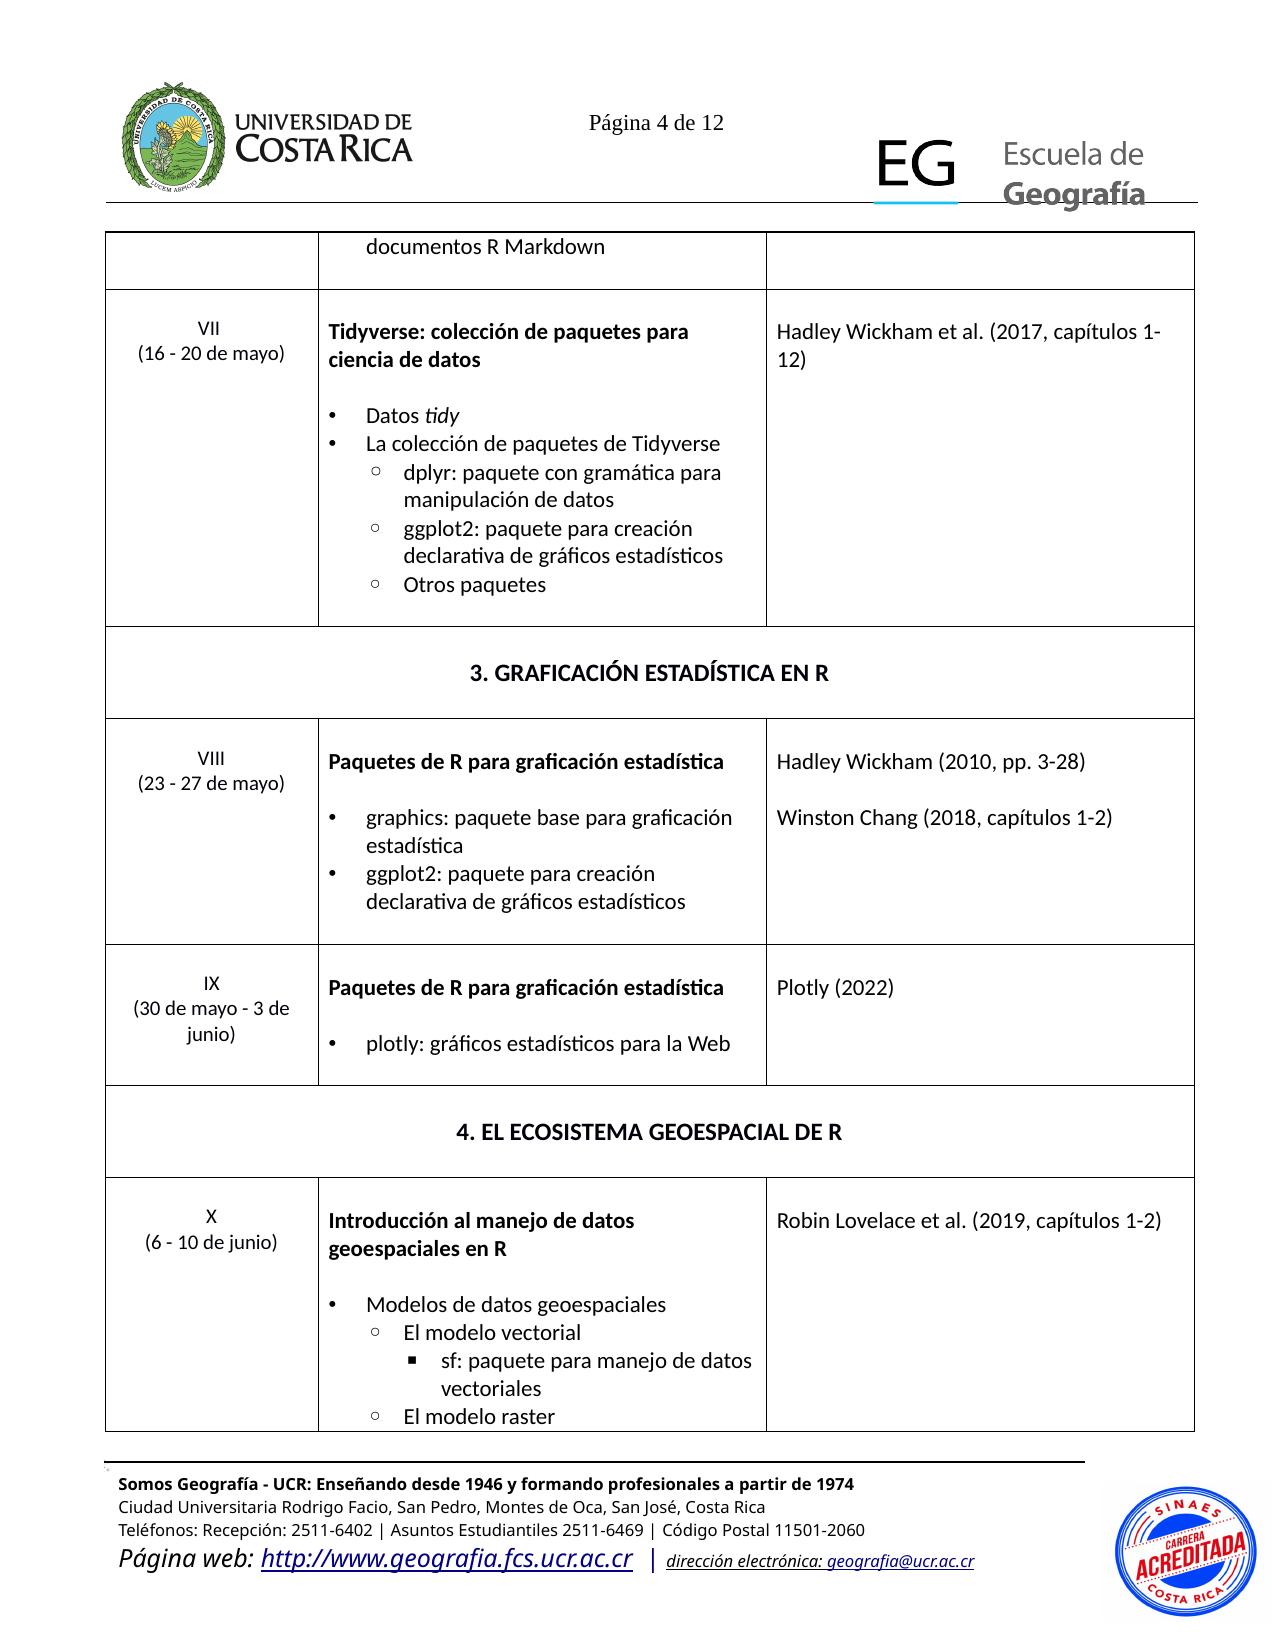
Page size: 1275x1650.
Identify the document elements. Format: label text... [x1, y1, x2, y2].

table_cell Paquetes de R para graficación estadística plotly: gráficos estadísticos para la Web [319, 945, 766, 1085]
table_cell documentos R Markdown [319, 233, 766, 288]
picture [1101, 1482, 1274, 1622]
table_cell 4. EL ECOSISTEMA GEOESPACIAL DE R [106, 1086, 1194, 1177]
table_cell [106, 233, 318, 288]
table_cell VIII (23 - 27 de mayo) [106, 719, 318, 943]
table_cell Robin Lovelace et al. (2019, capítulos 1-2) [767, 1178, 1194, 1431]
picture [849, 96, 1169, 247]
table_cell X (6 - 10 de junio) [106, 1178, 318, 1431]
table_cell Paquetes de R para graficación estadística graphics: paquete base para graficación estadística ggplot2: paquete para creación declarativa de gráficos estadísticos [319, 719, 766, 943]
table_cell Tidyverse: colección de paquetes para ciencia de datos Datos tidy La colección de paquetes de Tidyverse dplyr: paquete con gramática para manipulación de datos ggplot2: paquete para creación declarativa de gráficos estadísticos Otros paquetes [319, 290, 766, 626]
picture [103, 1452, 110, 1479]
table_cell 3. GRAFICACIÓN ESTADÍSTICA EN R [106, 627, 1194, 718]
table_cell Hadley Wickham et al. (2017, capítulos 1-12) [767, 290, 1194, 626]
table_cell VII (16 - 20 de mayo) [106, 290, 318, 626]
table_cell Plotly (2022) [767, 945, 1194, 1085]
table_cell Hadley Wickham (2010, pp. 3-28) Winston Chang (2018, capítulos 1-2) [767, 719, 1194, 943]
table_cell [767, 233, 1194, 288]
table_cell IX (30 de mayo - 3 de junio) [106, 945, 318, 1085]
picture [118, 76, 417, 197]
table_cell Introducción al manejo de datos geoespaciales en R Modelos de datos geoespaciales El modelo vectorial sf: paquete para manejo de datos vectoriales El modelo raster terra: paquete para manejo de datos raster Visualización de datos geoespaciales leaflet: paquete para desarrollo de mapas para la Web Otros paquetes [319, 1178, 766, 1431]
